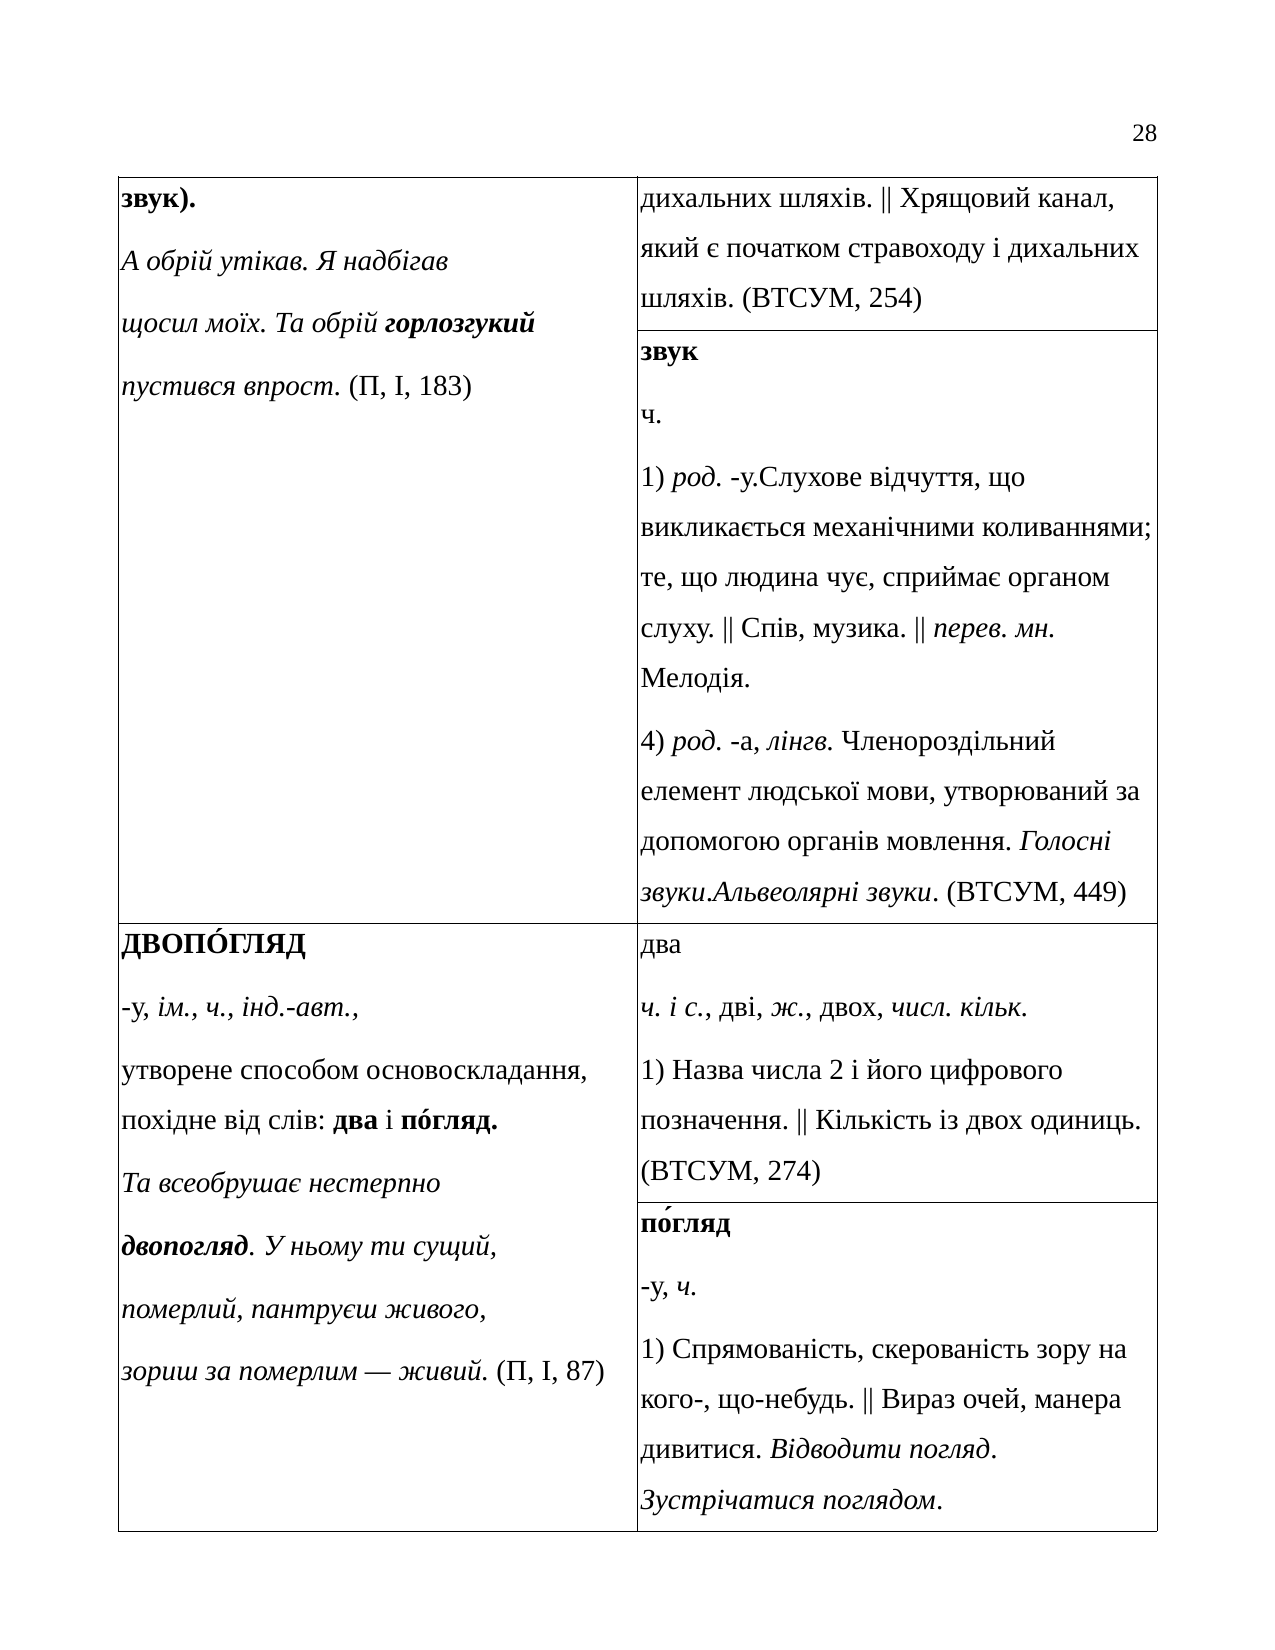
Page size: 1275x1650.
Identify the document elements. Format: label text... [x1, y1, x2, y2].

table_cell по́гляд -у, ч. 1) Спрямованість, скерованість зору на кого-, що-небудь. || Вираз очей, манера дивитися. Відводити погляд. Зустрічатися поглядом. [638, 1203, 1157, 1531]
table_cell ДВОПÓГЛЯД -у, ім., ч., інд.-авт., утворене способом основоскладання, похідне від слів: два і пóгляд. Та всеобрушає нестерпно двопогляд. У ньому ти сущий, померлий, пантруєш живого, зориш за померлим — живий. (П, І, 87) [119, 924, 637, 1531]
table_cell дихальних шляхів. || Хрящовий канал, який є початком стравоходу і дихальних шляхів. (ВТСУМ, 254) [638, 178, 1157, 329]
table_cell два ч. і с., дві, ж., двох, числ. кільк. 1) Назва числа 2 і його цифрового позначення. || Кількість із двох одиниць. (ВТСУМ, 274) [638, 924, 1157, 1202]
table_cell звук ч. 1) род. -у.Слухове відчуття, що викликається механічними коливаннями; те, що людина чує, сприймає органом слуху. || Спів, музика. || перев. мн. Мелодія. 4) род. -а, лінгв. Членороздільний елемент людської мови, утворюваний за допомогою органів мовлення. Голосні звуки.Альвеолярні звуки. (ВТСУМ, 449) [638, 331, 1157, 923]
table_cell звук). А обрій утікав. Я надбігав щосил моїх. Та обрій горлозгукий пустився впрост. (П, І, 183) [119, 178, 637, 923]
